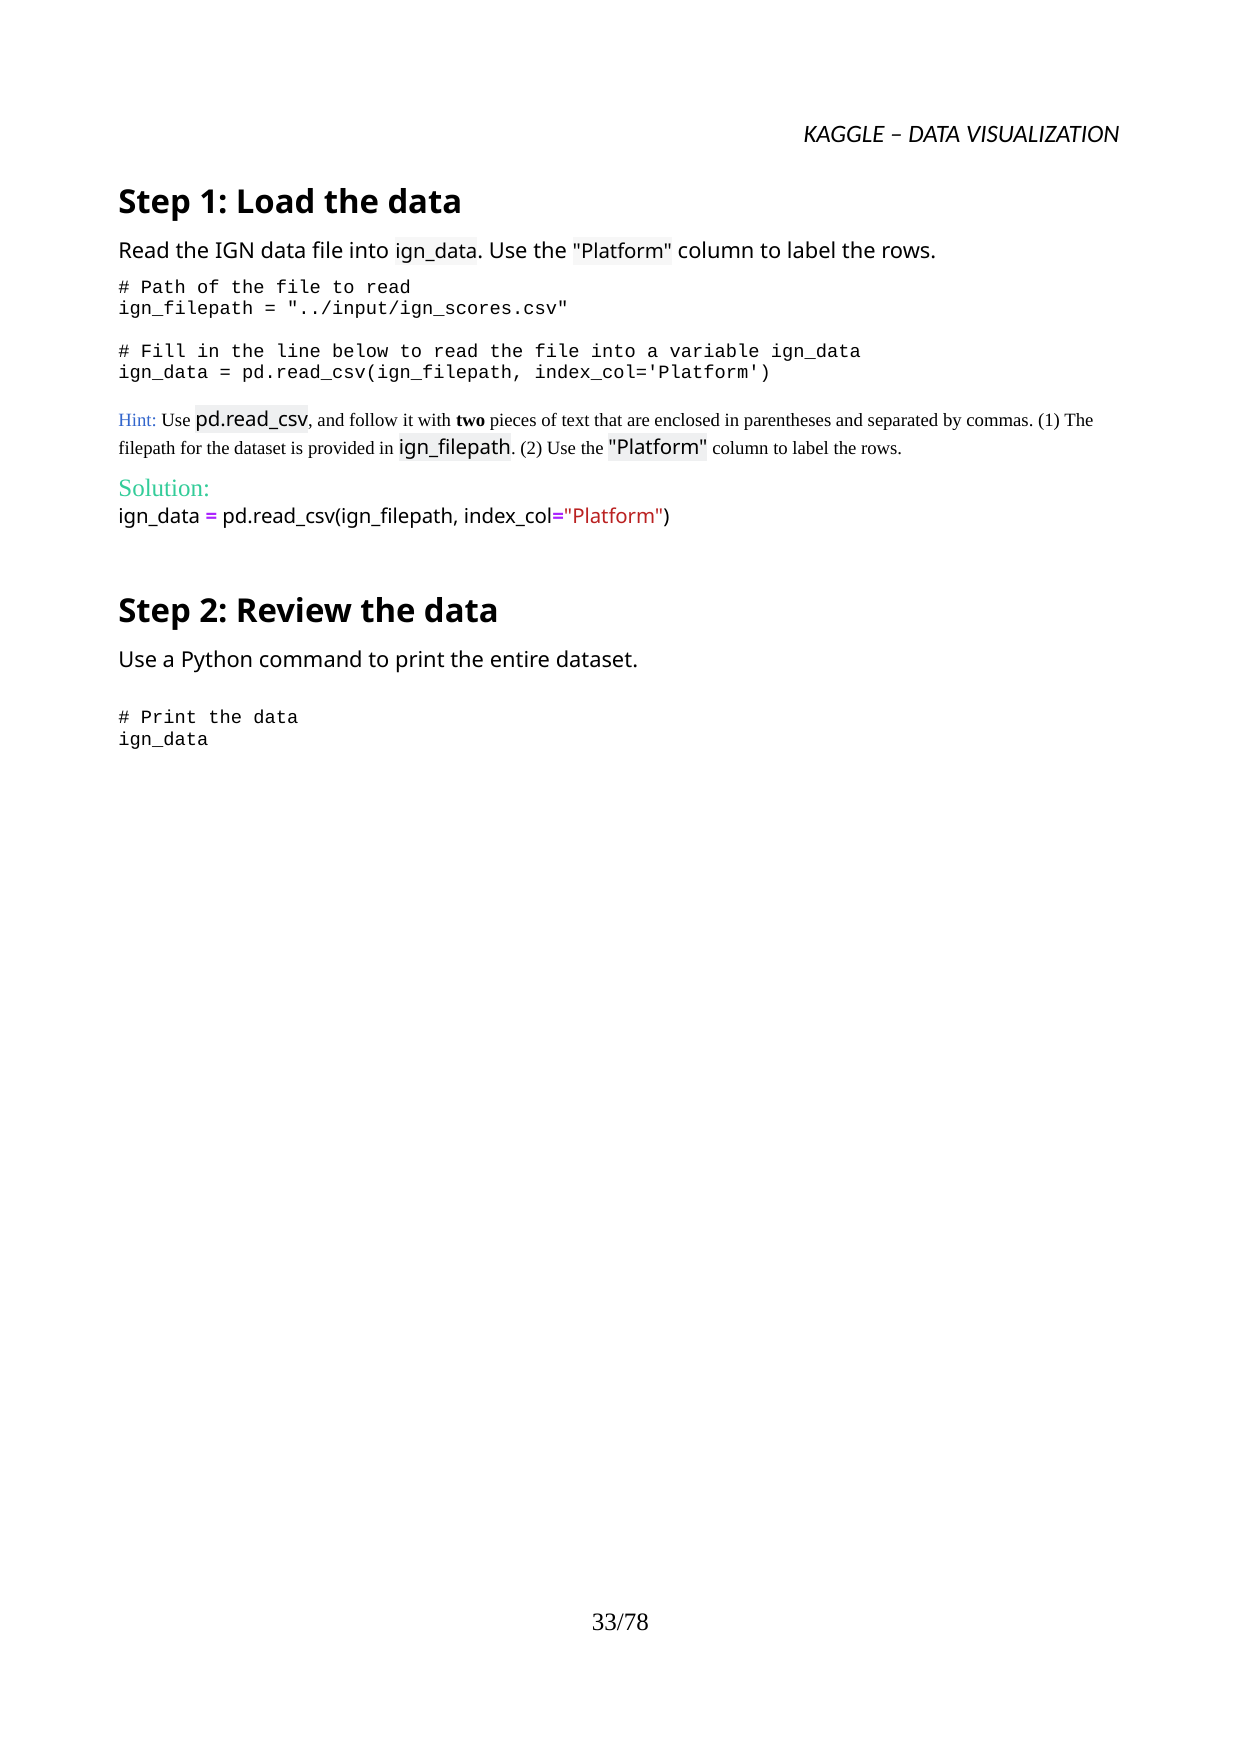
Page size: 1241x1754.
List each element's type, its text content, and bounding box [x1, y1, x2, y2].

subtitle Step 2: Review the data [118, 587, 1122, 632]
text # Fill in the line below to read the file into a variable ign_data [118, 341, 1122, 363]
subtitle Step 1: Load the data [118, 178, 1122, 223]
text # Path of the file to read [118, 278, 1122, 299]
text ign_data = pd.read_csv(ign_filepath, index_col="Platform") [118, 502, 1122, 529]
text Use a Python command to print the entire dataset. [118, 644, 1122, 674]
text Hint: Use pd.read_csv, and follow it with two pieces of text that are enclosed in parentheses and separated by commas. (1) The filepath for the dataset is provided in ign_filepath. (2) Use the "Platform" column to label the rows. [118, 405, 1122, 461]
text Read the IGN data file into ign_data. Use the "Platform" column to label the rows. [118, 235, 1122, 265]
text # Print the data [118, 708, 1122, 729]
text ign_data = pd.read_csv(ign_filepath, index_col='Platform') [118, 363, 1122, 384]
text ign_data [118, 729, 1122, 751]
text ign_filepath = "../input/ign_scores.csv" [118, 299, 1122, 320]
text Solution: [118, 473, 1122, 502]
